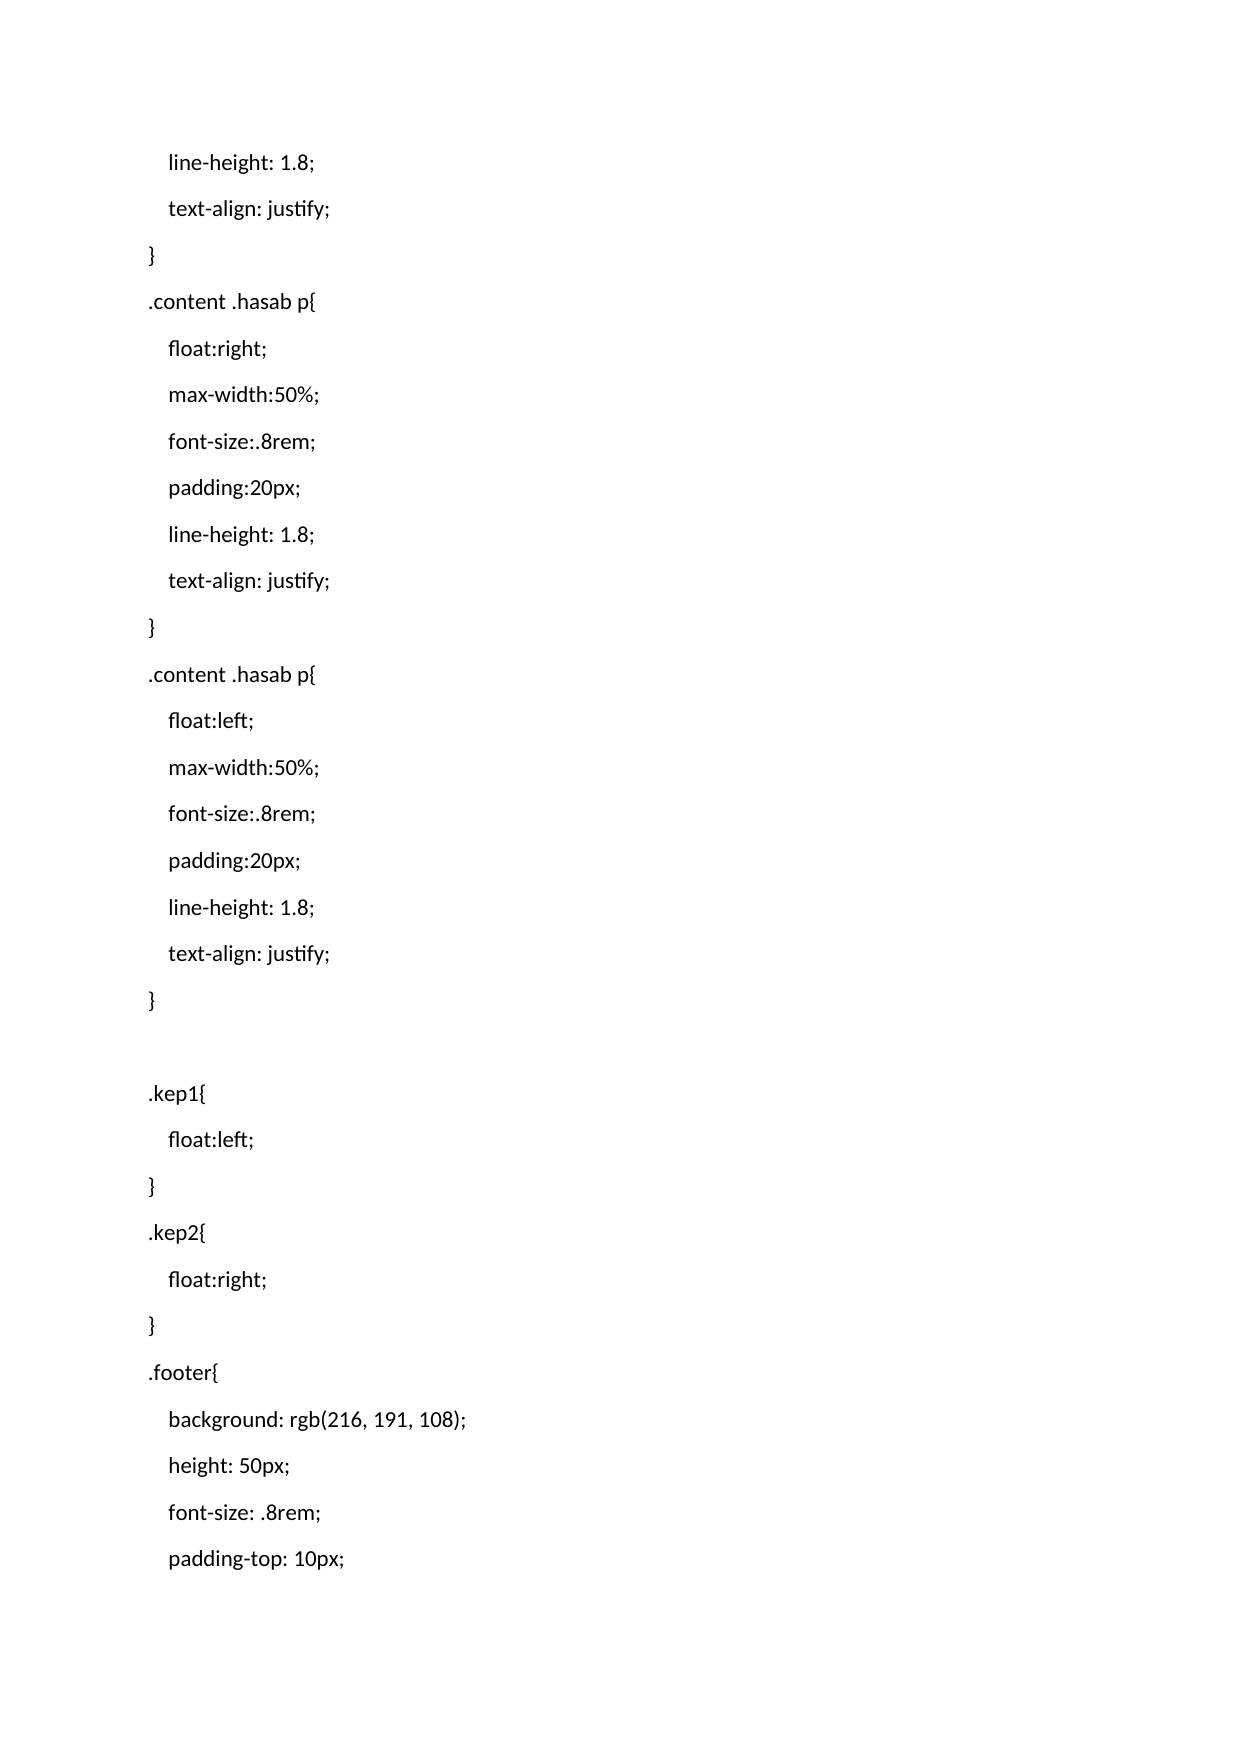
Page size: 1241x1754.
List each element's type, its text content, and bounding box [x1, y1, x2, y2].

text font-size:.8rem; [148, 799, 1093, 827]
text text-align: justify; [148, 194, 1093, 222]
text .kep1{ [148, 1079, 1093, 1107]
text } [148, 613, 1093, 641]
text line-height: 1.8; [148, 520, 1093, 548]
text padding:20px; [148, 473, 1093, 502]
text text-align: justify; [148, 939, 1093, 967]
text font-size: .8rem; [148, 1498, 1093, 1526]
text .footer{ [148, 1358, 1093, 1386]
text } [148, 1172, 1093, 1200]
text line-height: 1.8; [148, 893, 1093, 921]
text max-width:50%; [148, 753, 1093, 781]
text .content .hasab p{ [148, 660, 1093, 688]
text } [148, 986, 1093, 1014]
text padding-top: 10px; [148, 1544, 1093, 1572]
text line-height: 1.8; [148, 148, 1093, 176]
text .content .hasab p{ [148, 287, 1093, 315]
text max-width:50%; [148, 380, 1093, 408]
text height: 50px; [148, 1451, 1093, 1479]
text float:left; [148, 1125, 1093, 1153]
text padding:20px; [148, 846, 1093, 874]
text float:left; [148, 706, 1093, 734]
text font-size:.8rem; [148, 427, 1093, 455]
text float:right; [148, 334, 1093, 362]
text } [148, 1312, 1093, 1340]
text } [148, 241, 1093, 269]
text background: rgb(216, 191, 108); [148, 1405, 1093, 1433]
text float:right; [148, 1265, 1093, 1293]
text text-align: justify; [148, 567, 1093, 595]
text .kep2{ [148, 1218, 1093, 1247]
